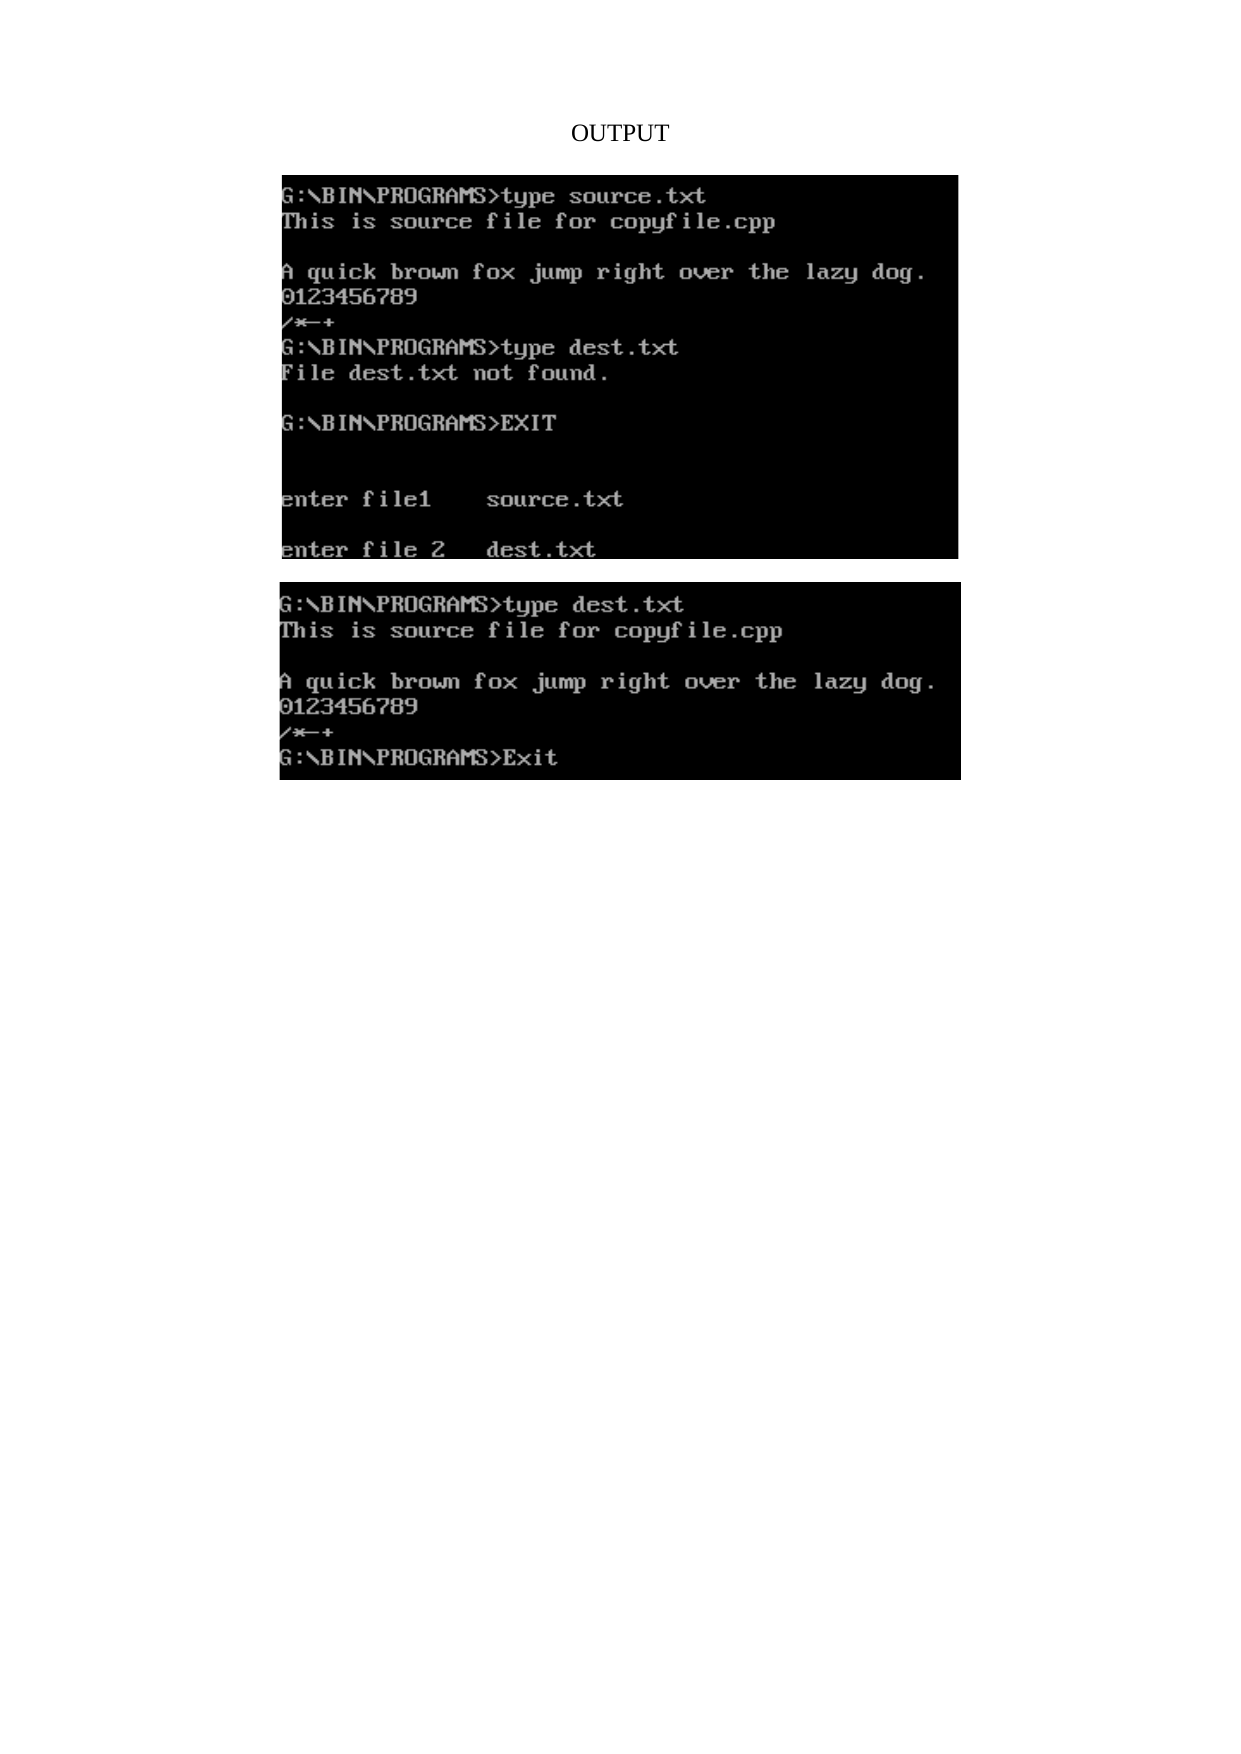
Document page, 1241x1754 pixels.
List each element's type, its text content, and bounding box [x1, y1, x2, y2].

text OUTPUT [118, 118, 1122, 147]
